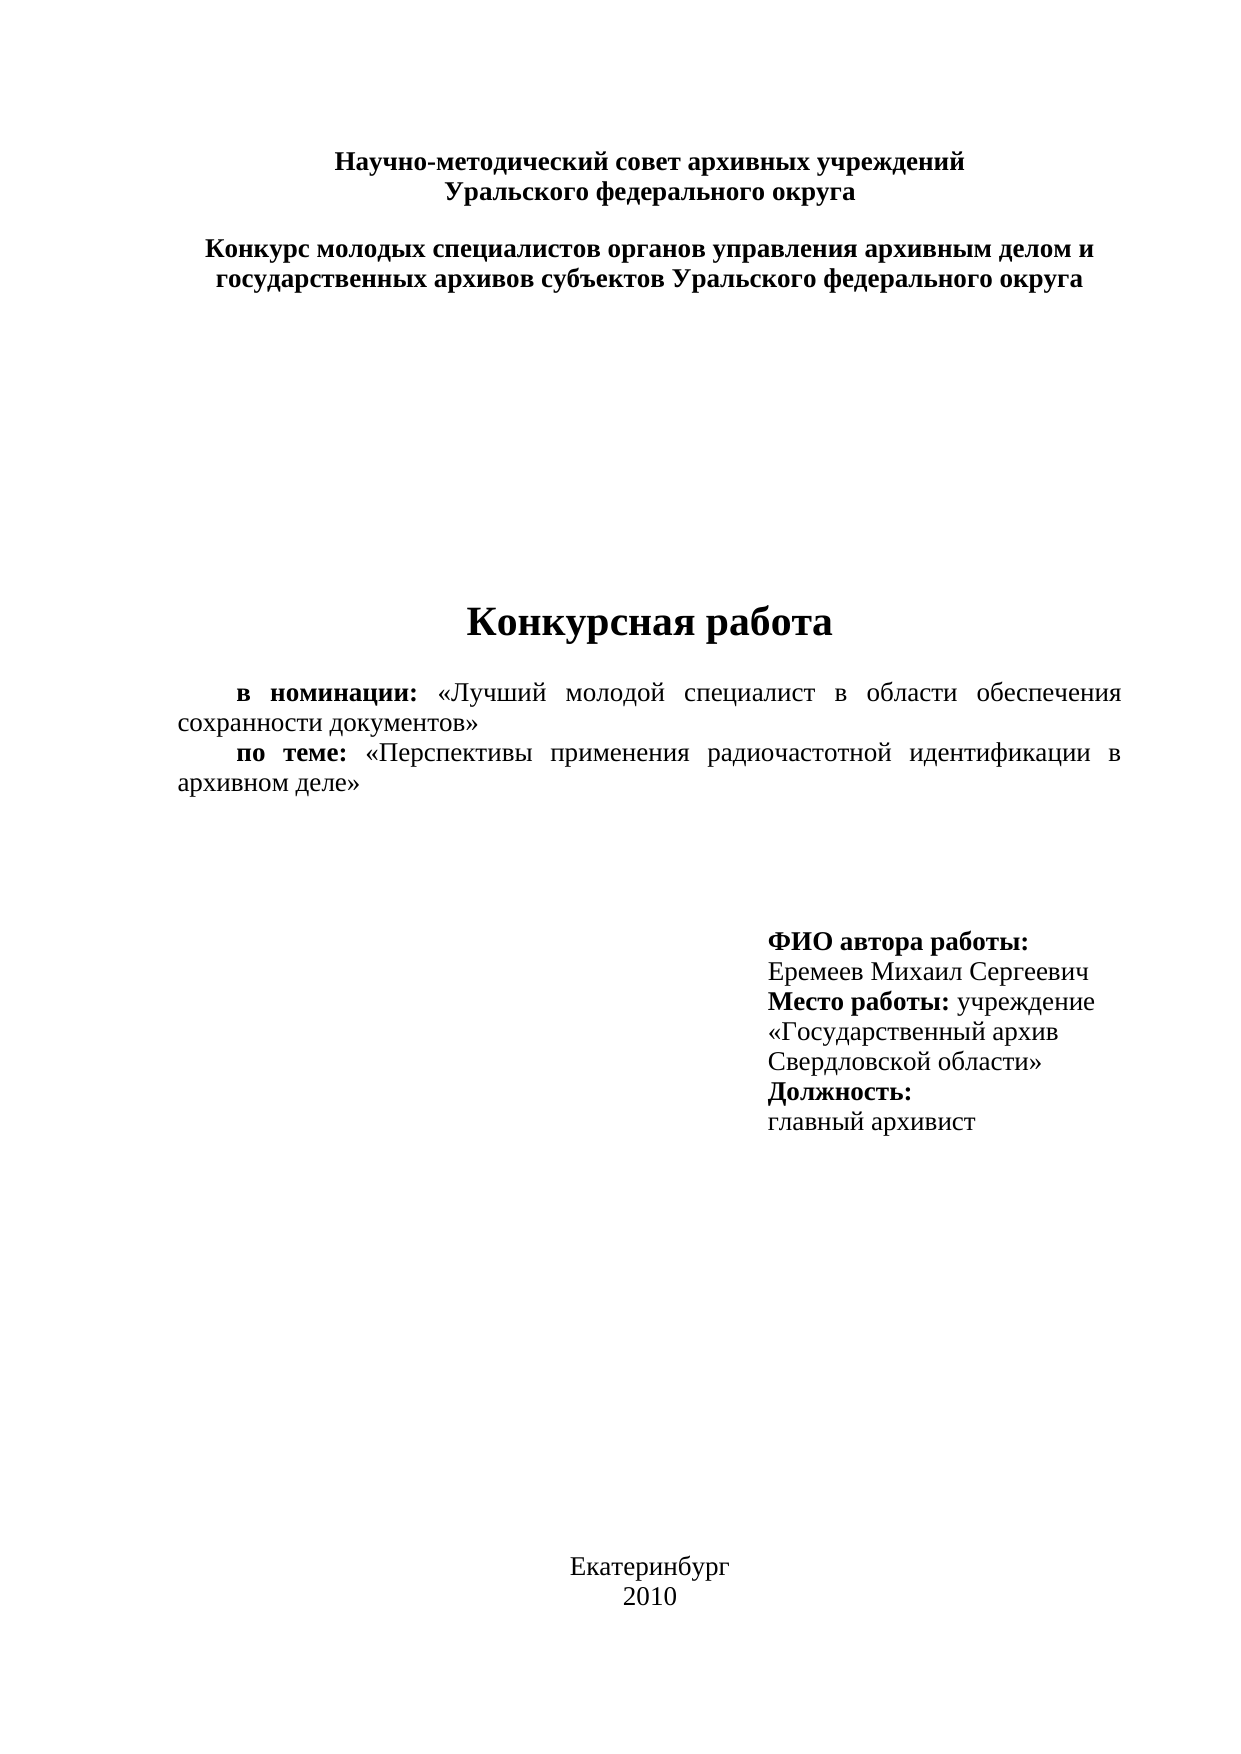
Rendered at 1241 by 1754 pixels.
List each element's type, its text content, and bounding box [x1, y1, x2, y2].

text Должность: [768, 1076, 1122, 1106]
text Екатеринбург [177, 1552, 1122, 1582]
text «Государственный архив [768, 1016, 1122, 1046]
text 2010 [177, 1582, 1122, 1612]
text Конкурсная работа [177, 598, 1122, 644]
text в номинации: «Лучший молодой специалист в области обеспечения сохранности документов» [177, 677, 1122, 737]
text главный архивист [768, 1106, 1122, 1136]
text ФИО автора работы: [768, 926, 1122, 956]
text по теме: «Перспективы применения радиочастотной идентификации в архивном деле» [177, 737, 1122, 797]
text Научно-методический совет архивных учреждений [177, 146, 1122, 176]
text Конкурс молодых специалистов органов управления архивным делом и государственных архивов субъектов Уральского федерального округа [177, 233, 1122, 293]
text Уральского федерального округа [177, 176, 1122, 206]
text Еремеев Михаил Сергеевич [768, 956, 1122, 986]
text Свердловской области» [768, 1046, 1122, 1076]
text Место работы: учреждение [768, 986, 1122, 1016]
